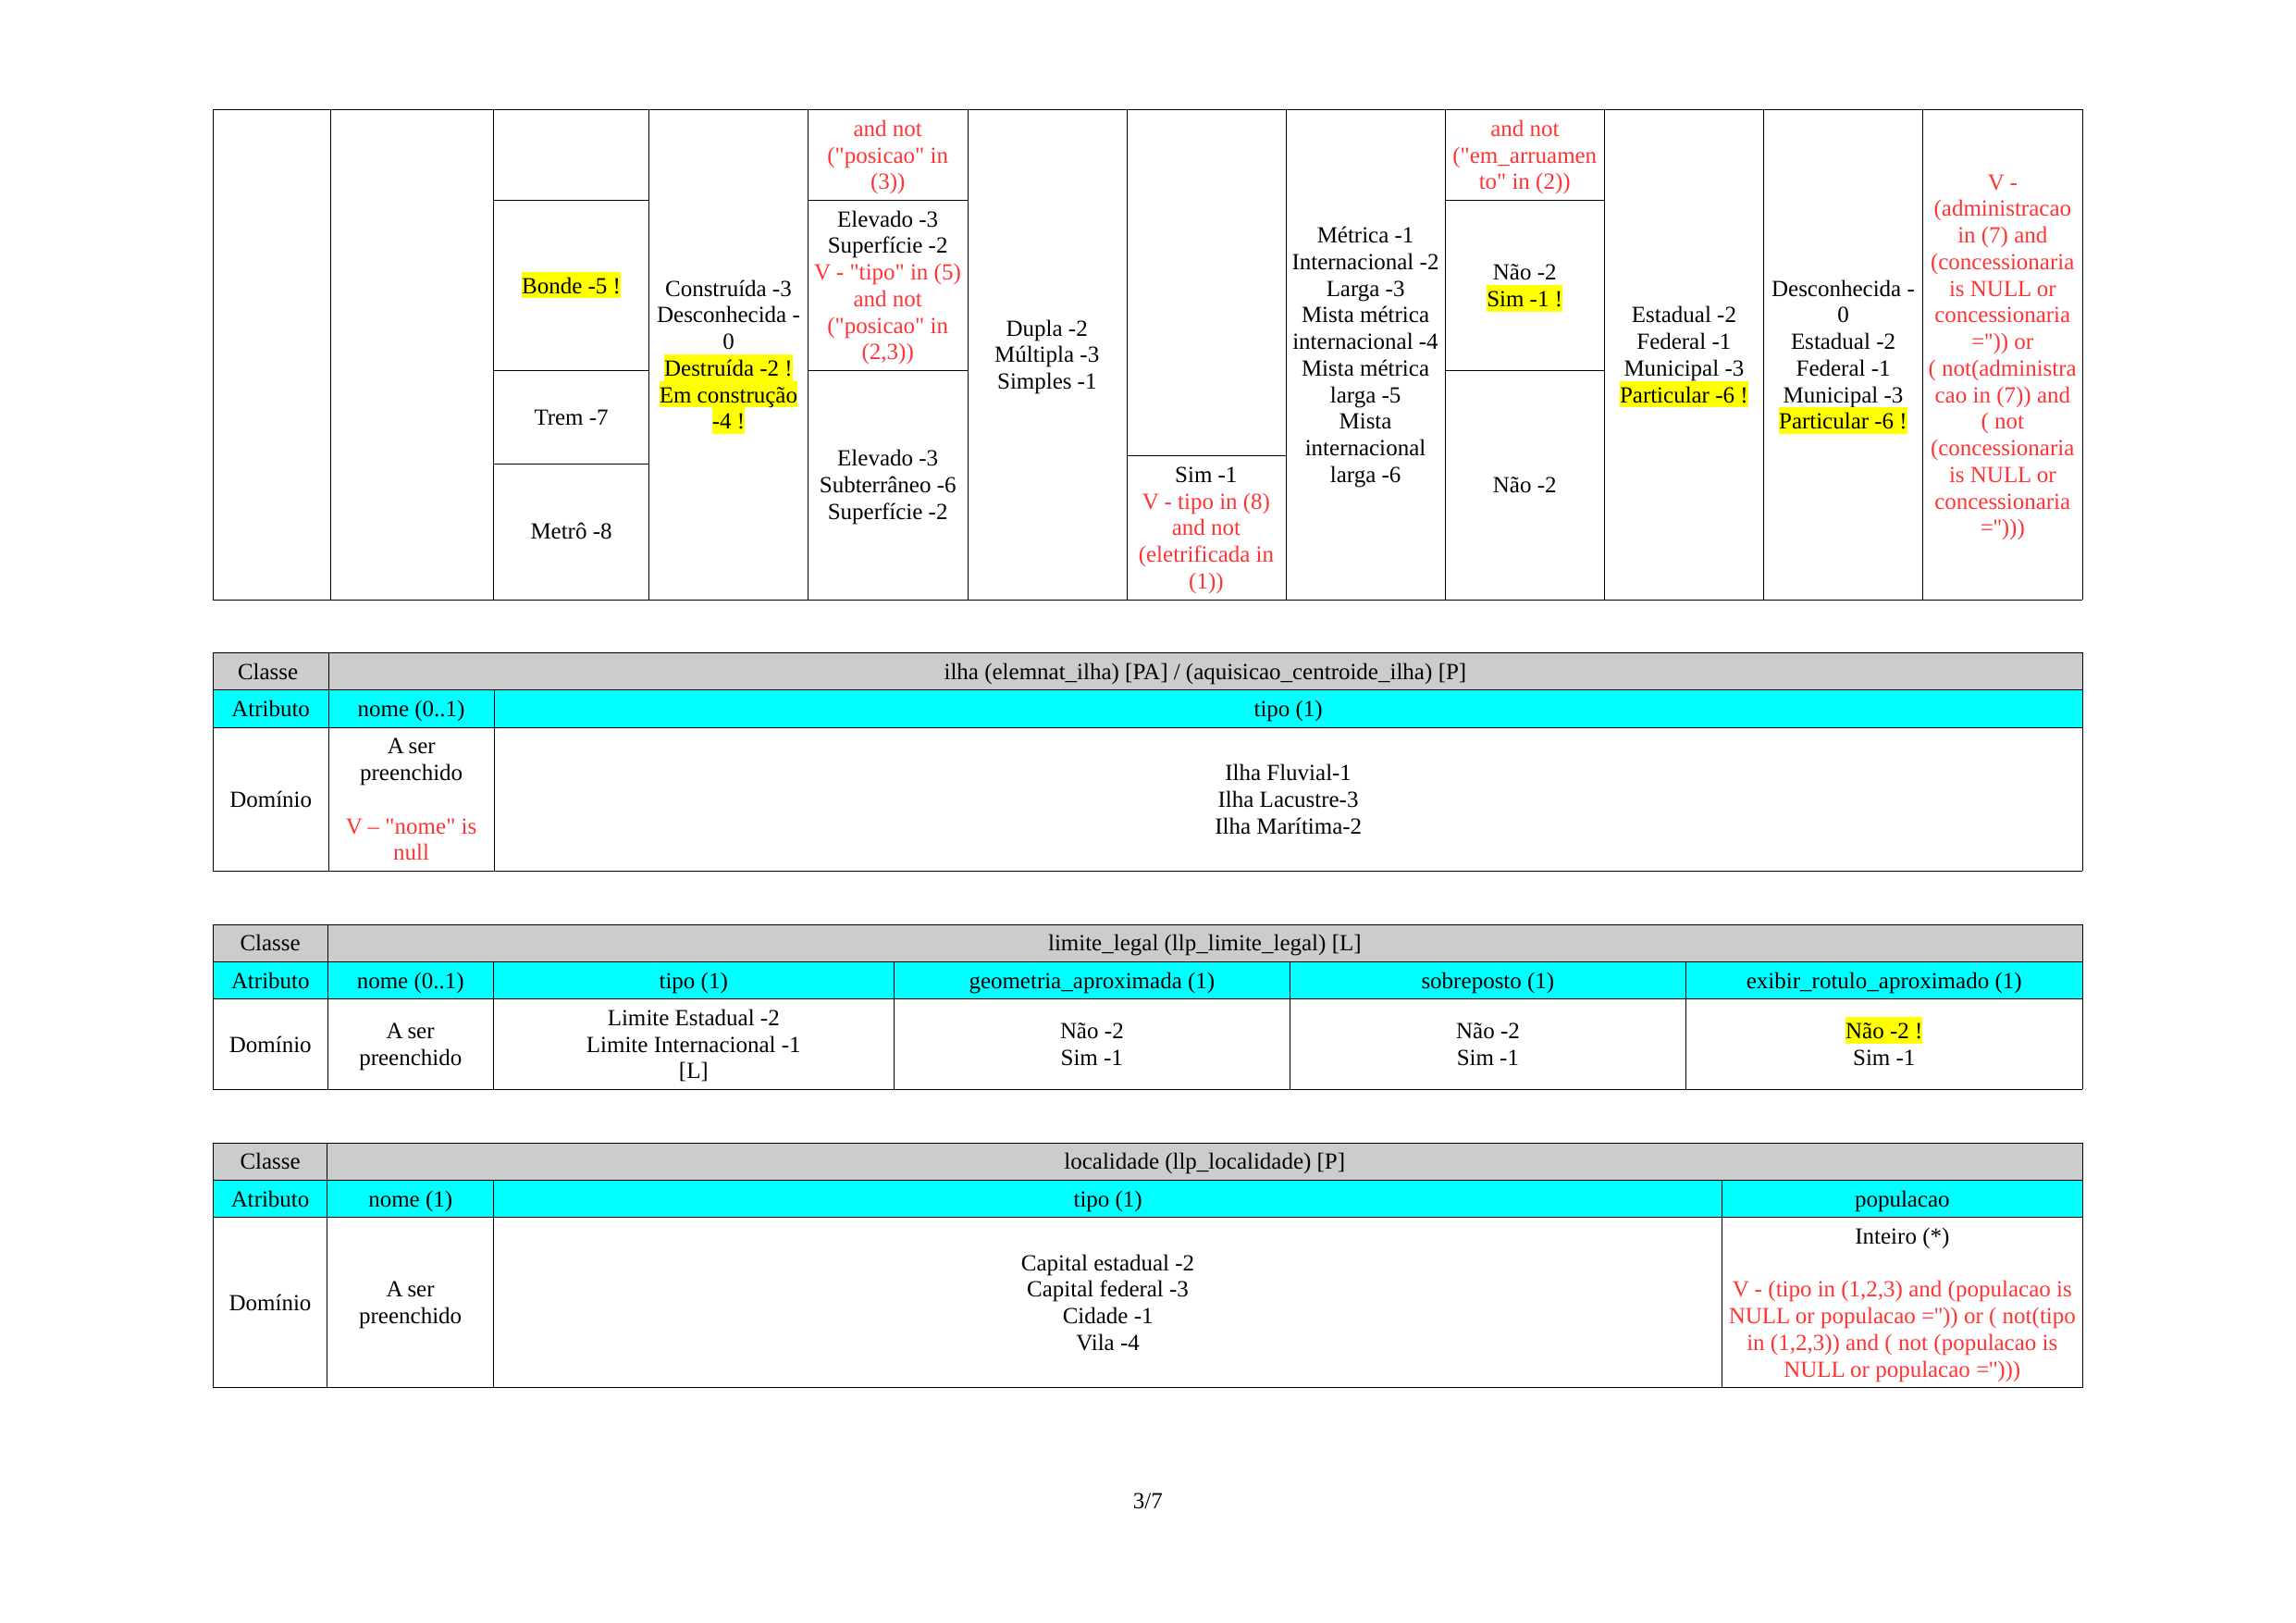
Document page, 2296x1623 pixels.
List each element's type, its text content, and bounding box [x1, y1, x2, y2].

table_header Classe [214, 653, 328, 689]
table_cell [1128, 110, 1286, 455]
table_cell geometria_aproximada (1) [895, 962, 1290, 998]
table_cell Desconhecida -0 Estadual -2 Federal -1 Municipal -3 Particular -6 ! [1764, 110, 1922, 599]
table_cell A ser preenchido V – "nome" is null [329, 728, 494, 871]
table_cell Inteiro (*) V - (tipo in (1,2,3) and (populacao is NULL or populacao ='')) or ( not(tipo in (1,2,3)) and ( not (populacao is NULL or populacao =''))) [1722, 1218, 2082, 1387]
table_header limite_legal (llp_limite_legal) [L] [328, 925, 2082, 961]
table_cell Limite Estadual -2 Limite Internacional -1 [L] [494, 999, 894, 1089]
table_cell Não -2 [1446, 371, 1604, 599]
table_cell Domínio [214, 1218, 327, 1387]
table_cell Metrô -8 [494, 465, 648, 599]
table_cell nome (0..1) [329, 690, 494, 727]
table_cell Domínio [214, 999, 327, 1089]
table_cell [331, 110, 493, 599]
table_cell [214, 110, 330, 599]
table_cell Ilha Fluvial-1 Ilha Lacustre-3 Ilha Marítima-2 [495, 728, 2082, 871]
table_cell tipo (1) [494, 1181, 1722, 1217]
table_header ilha (elemnat_ilha) [PA] / (aquisicao_centroide_ilha) [P] [329, 653, 2082, 689]
table_cell Métrica -1 Internacional -2 Larga -3 Mista métrica internacional -4 Mista métrica larga -5 Mista internacional larga -6 [1287, 110, 1445, 599]
table_cell and not ("em_arruamento" in (2)) [1446, 110, 1604, 200]
table_cell nome (0..1) [328, 962, 493, 998]
table_cell Sim -1 V - tipo in (8) and not (eletrificada in (1)) [1128, 456, 1286, 599]
table_cell Trem -7 [494, 371, 648, 464]
table_cell V - (administracao in (7) and (concessionaria is NULL or concessionaria ='')) or ( not(administracao in (7)) and ( not (concessionaria is NULL or concessionaria =''))) [1923, 110, 2082, 599]
table_cell Domínio [214, 728, 328, 871]
table_cell exibir_rotulo_aproximado (1) [1686, 962, 2082, 998]
table_cell sobreposto (1) [1290, 962, 1685, 998]
table_cell Construída -3 Desconhecida -0 Destruída -2 ! Em construção -4 ! [649, 110, 808, 599]
table_cell Elevado -3 Superfície -2 V - "tipo" in (5) and not ("posicao" in (2,3)) [809, 201, 968, 370]
table_cell Atributo [214, 962, 327, 998]
table_cell Não -2 Sim -1 [895, 999, 1290, 1089]
table_cell Não -2 ! Sim -1 [1686, 999, 2082, 1089]
table_cell Não -2 Sim -1 ! [1446, 201, 1604, 370]
table_cell [494, 110, 648, 200]
table_cell populacao [1722, 1181, 2082, 1217]
table_cell Bonde -5 ! [494, 201, 648, 370]
table_cell nome (1) [327, 1181, 493, 1217]
table_cell Atributo [214, 690, 328, 727]
table_cell Não -2 Sim -1 [1290, 999, 1685, 1089]
table_cell Estadual -2 Federal -1 Municipal -3 Particular -6 ! [1605, 110, 1763, 599]
table_header localidade (llp_localidade) [P] [327, 1144, 2082, 1180]
table_cell A ser preenchido [327, 1218, 493, 1387]
table_cell Elevado -3 Subterrâneo -6 Superfície -2 [809, 371, 968, 599]
table_cell Capital estadual -2 Capital federal -3 Cidade -1 Vila -4 [494, 1218, 1722, 1387]
table_cell Atributo [214, 1181, 327, 1217]
table_cell and not ("posicao" in (3)) [809, 110, 968, 200]
table_cell tipo (1) [494, 962, 894, 998]
table_header Classe [214, 925, 327, 961]
table_cell A ser preenchido [328, 999, 493, 1089]
table_header Classe [214, 1144, 327, 1180]
table_cell Dupla -2 Múltipla -3 Simples -1 [969, 110, 1127, 599]
table_cell tipo (1) [495, 690, 2082, 727]
